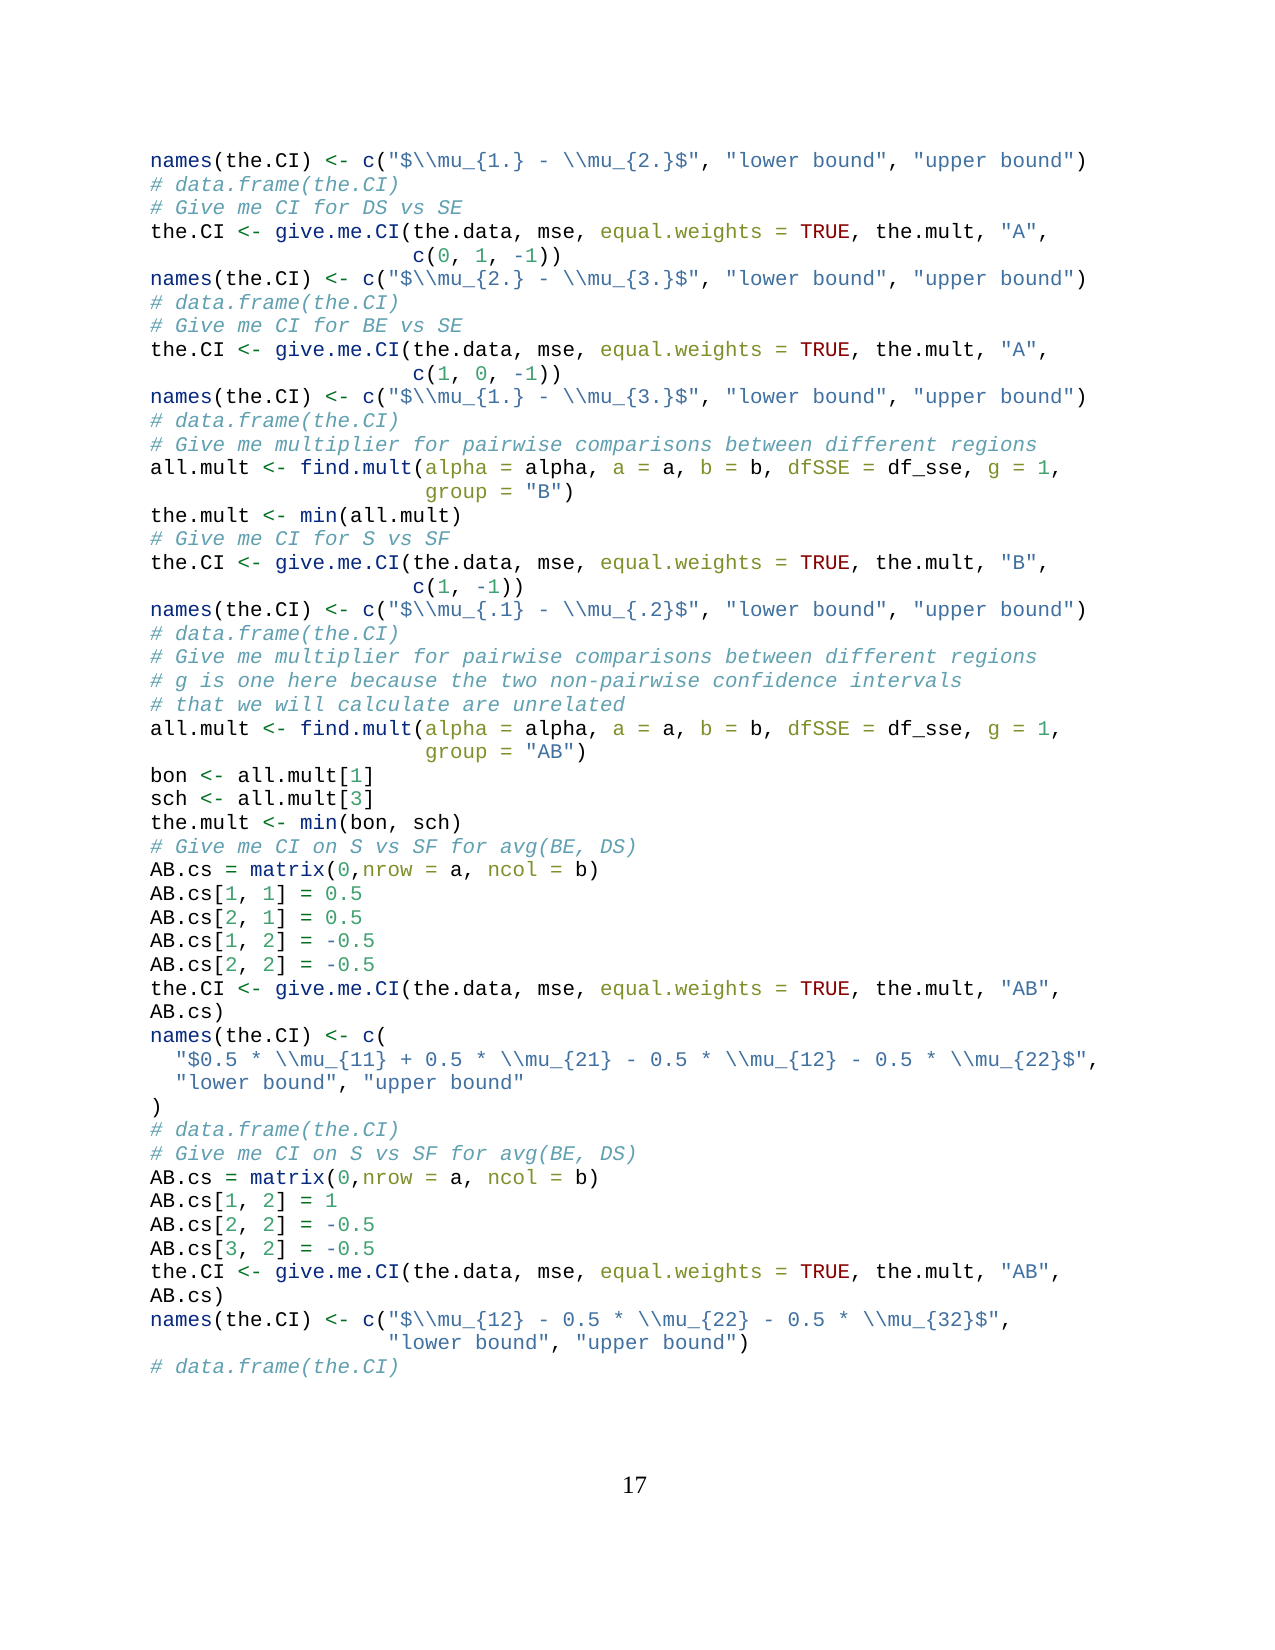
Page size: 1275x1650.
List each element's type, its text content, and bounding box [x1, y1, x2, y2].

text names(the.CI) <- c("$\\mu_{.1} - \\mu_{.2}$", "lower bound", "upper bound") [150, 599, 1125, 623]
text # that we will calculate are unrelated [150, 694, 1125, 717]
text bon <- all.mult[1] [150, 765, 1125, 788]
text c(1, 0, -1)) [150, 363, 1125, 386]
text # Give me CI for DS vs SE [150, 197, 1125, 221]
text names(the.CI) <- c("$\\mu_{1.} - \\mu_{2.}$", "lower bound", "upper bound") [150, 150, 1125, 174]
text all.mult <- find.mult(alpha = alpha, a = a, b = b, dfSSE = df_sse, g = 1, [150, 457, 1125, 481]
text AB.cs[2, 2] = -0.5 [150, 1214, 1125, 1238]
text AB.cs = matrix(0,nrow = a, ncol = b) [150, 859, 1125, 883]
text # data.frame(the.CI) [150, 410, 1125, 434]
text # Give me multiplier for pairwise comparisons between different regions [150, 647, 1125, 670]
text # data.frame(the.CI) [150, 1356, 1125, 1379]
text # Give me CI for BE vs SE [150, 316, 1125, 339]
text # data.frame(the.CI) [150, 623, 1125, 647]
text AB.cs[3, 2] = -0.5 [150, 1238, 1125, 1261]
text # g is one here because the two non-pairwise confidence intervals [150, 670, 1125, 694]
text the.CI <- give.me.CI(the.data, mse, equal.weights = TRUE, the.mult, "A", [150, 339, 1125, 363]
text all.mult <- find.mult(alpha = alpha, a = a, b = b, dfSSE = df_sse, g = 1, [150, 717, 1125, 741]
text AB.cs[2, 1] = 0.5 [150, 907, 1125, 930]
text names(the.CI) <- c("$\\mu_{12} - 0.5 * \\mu_{22} - 0.5 * \\mu_{32}$", [150, 1309, 1125, 1332]
text AB.cs[1, 1] = 0.5 [150, 883, 1125, 907]
text the.CI <- give.me.CI(the.data, mse, equal.weights = TRUE, the.mult, "AB", AB.cs) [150, 978, 1125, 1025]
text AB.cs[1, 2] = -0.5 [150, 930, 1125, 954]
text AB.cs = matrix(0,nrow = a, ncol = b) [150, 1167, 1125, 1190]
text "lower bound", "upper bound") [150, 1332, 1125, 1356]
text the.mult <- min(bon, sch) [150, 812, 1125, 836]
text the.mult <- min(all.mult) [150, 505, 1125, 528]
text names(the.CI) <- c( [150, 1025, 1125, 1048]
text # Give me multiplier for pairwise comparisons between different regions [150, 434, 1125, 457]
text group = "AB") [150, 741, 1125, 765]
text names(the.CI) <- c("$\\mu_{1.} - \\mu_{3.}$", "lower bound", "upper bound") [150, 386, 1125, 410]
text the.CI <- give.me.CI(the.data, mse, equal.weights = TRUE, the.mult, "B", [150, 552, 1125, 576]
text # data.frame(the.CI) [150, 292, 1125, 316]
text # data.frame(the.CI) [150, 1119, 1125, 1143]
text "$0.5 * \\mu_{11} + 0.5 * \\mu_{21} - 0.5 * \\mu_{12} - 0.5 * \\mu_{22}$", [150, 1048, 1125, 1072]
text c(1, -1)) [150, 576, 1125, 599]
text AB.cs[1, 2] = 1 [150, 1190, 1125, 1214]
text names(the.CI) <- c("$\\mu_{2.} - \\mu_{3.}$", "lower bound", "upper bound") [150, 268, 1125, 292]
text the.CI <- give.me.CI(the.data, mse, equal.weights = TRUE, the.mult, "AB", AB.cs) [150, 1261, 1125, 1309]
text the.CI <- give.me.CI(the.data, mse, equal.weights = TRUE, the.mult, "A", [150, 221, 1125, 244]
text c(0, 1, -1)) [150, 244, 1125, 268]
text # Give me CI for S vs SF [150, 528, 1125, 552]
text # Give me CI on S vs SF for avg(BE, DS) [150, 1143, 1125, 1167]
text # data.frame(the.CI) [150, 174, 1125, 197]
text ) [150, 1096, 1125, 1119]
text group = "B") [150, 481, 1125, 505]
text # Give me CI on S vs SF for avg(BE, DS) [150, 836, 1125, 859]
text "lower bound", "upper bound" [150, 1072, 1125, 1096]
text sch <- all.mult[3] [150, 788, 1125, 812]
text AB.cs[2, 2] = -0.5 [150, 954, 1125, 978]
